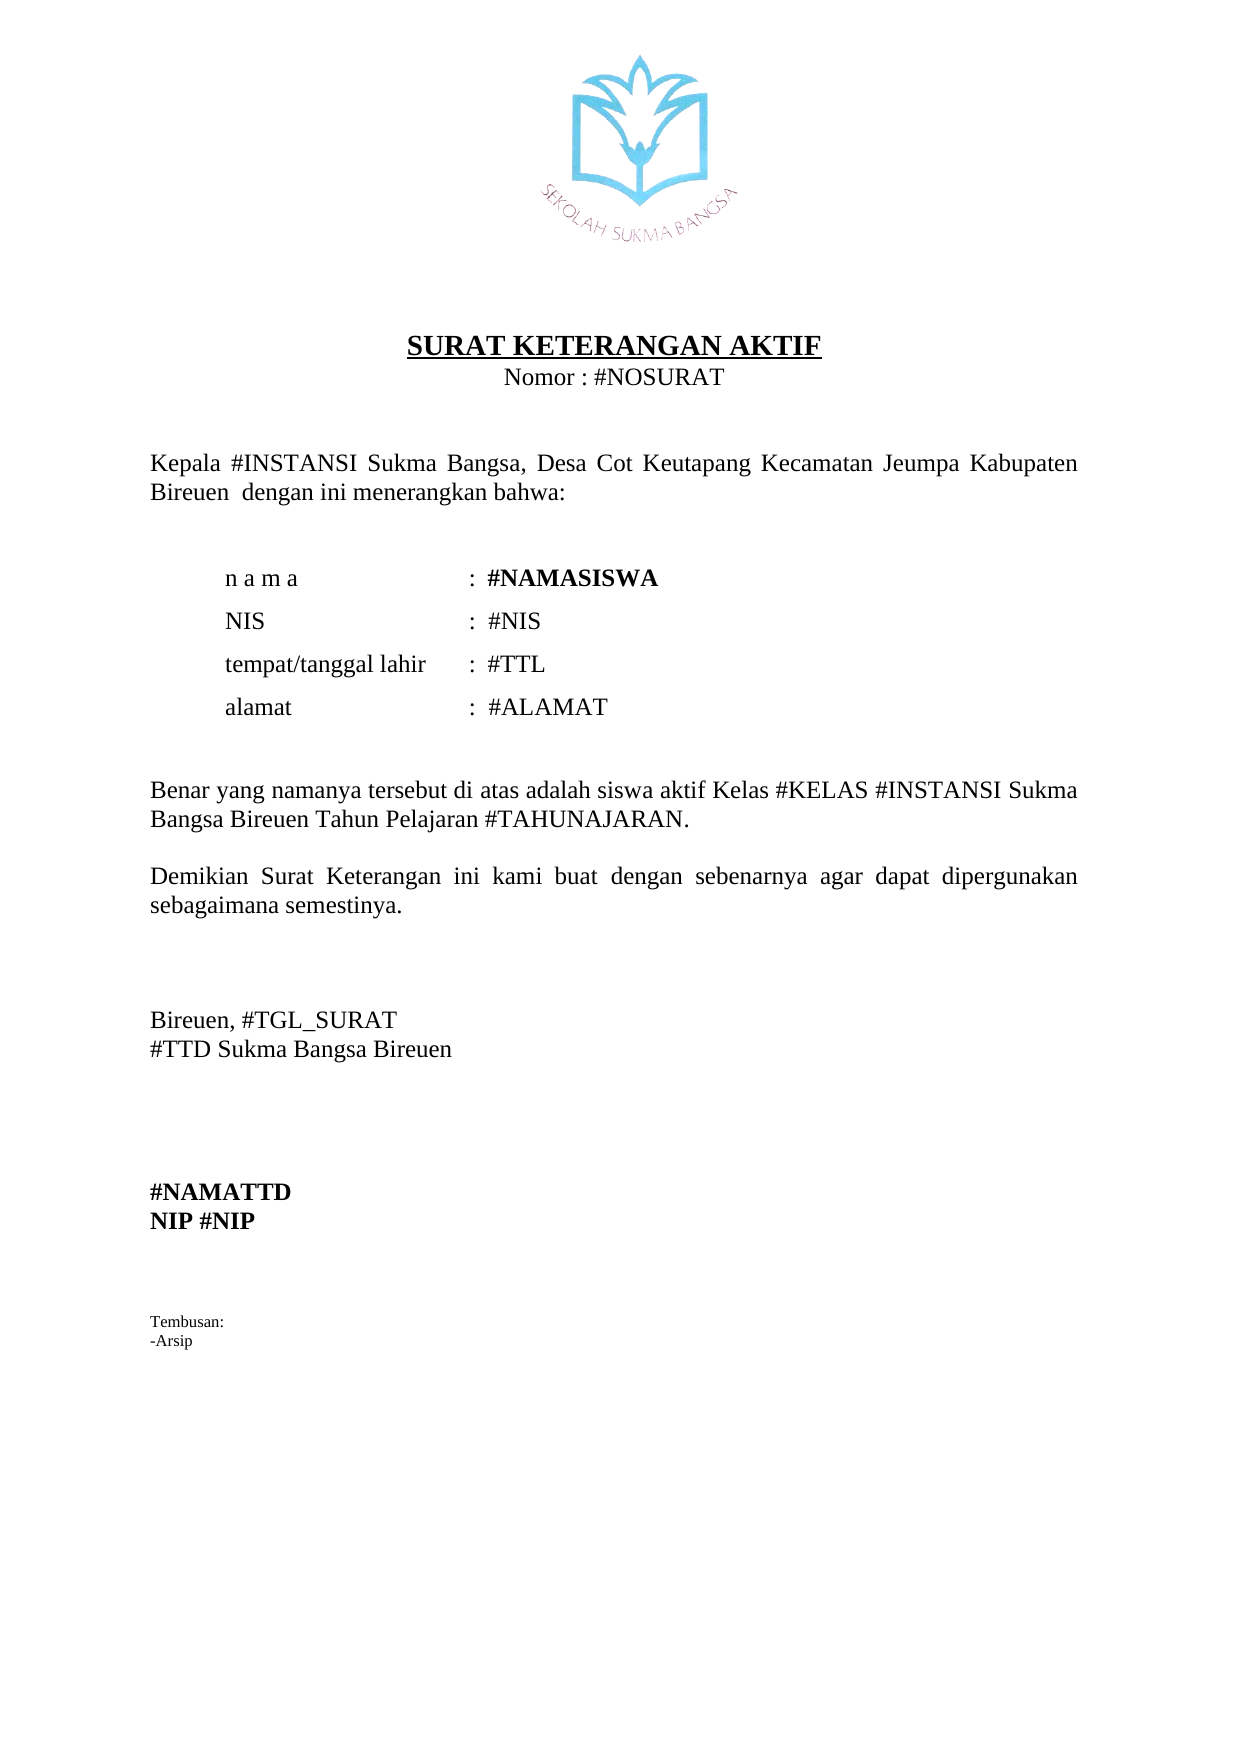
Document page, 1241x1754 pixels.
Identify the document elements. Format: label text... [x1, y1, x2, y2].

text NIP #NIP [150, 1206, 1078, 1235]
text BIREUEN [579, 257, 704, 262]
text Demikian Surat Keterangan ini kami buat dengan sebenarnya agar dapat dipergunakan sebagaimana semestinya. [150, 861, 1078, 919]
text alamat : #ALAMAT [225, 692, 1078, 721]
text Benar yang namanya tersebut di atas adalah siswa aktif Kelas #KELAS #INSTANSI Sukma Bangsa Bireuen Tahun Pelajaran #TAHUNAJARAN. [150, 775, 1078, 832]
text tempat/tanggal lahir : #TTL [150, 649, 1078, 678]
text NIS : #NIS [150, 606, 1078, 635]
text -Arsip [150, 1331, 1078, 1350]
text Tembusan: [150, 1312, 1078, 1331]
text #TTD Sukma Bangsa Bireuen [150, 1034, 1078, 1062]
text Kepala #INSTANSI Sukma Bangsa, Desa Cot Keutapang Kecamatan Jeumpa Kabupaten Bireuen dengan ini menerangkan bahwa: [150, 448, 1078, 505]
text Bireuen, #TGL_SURAT [150, 1005, 1078, 1034]
text SURAT KETERANGAN AKTIF [150, 328, 1078, 362]
text n a m a : #NAMASISWA [150, 563, 1078, 592]
text [564, 250, 719, 269]
text Nomor : #NOSURAT [150, 362, 1078, 390]
text #NAMATTD [150, 1177, 1078, 1206]
